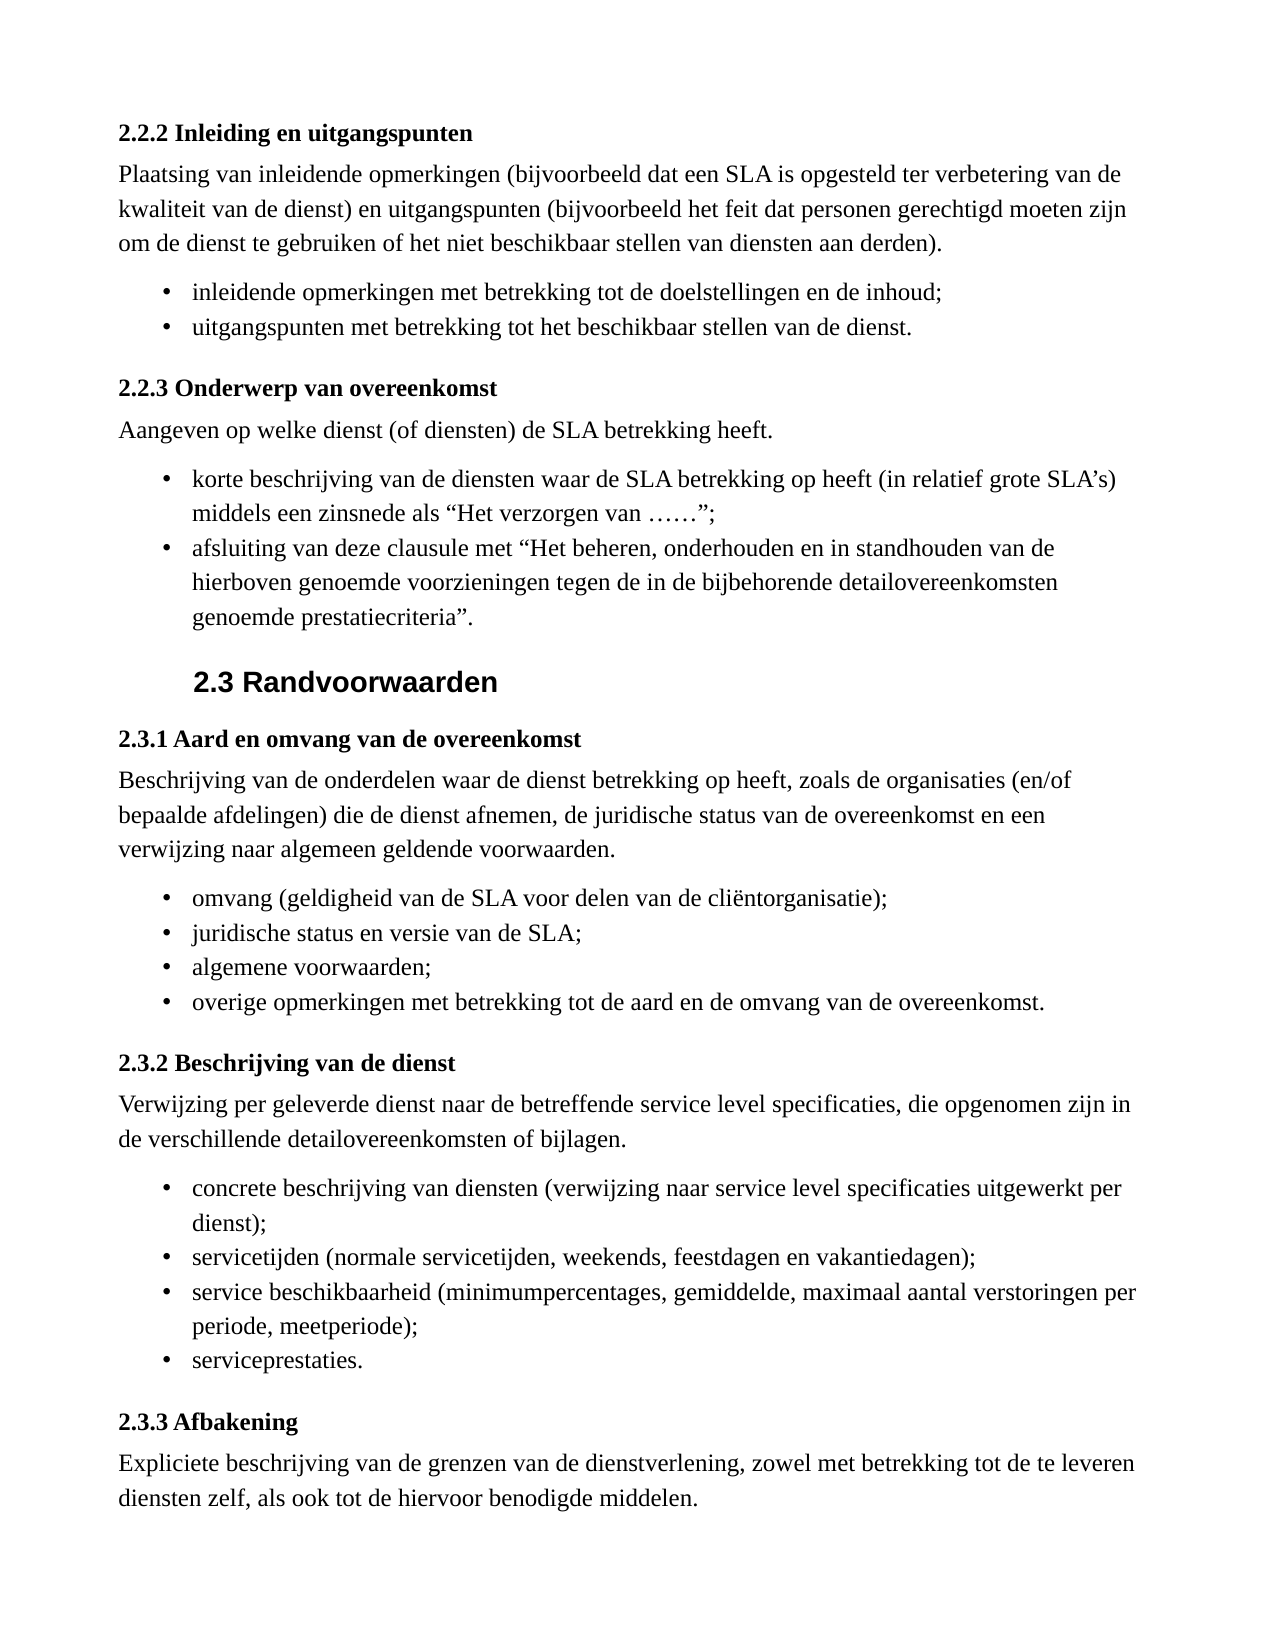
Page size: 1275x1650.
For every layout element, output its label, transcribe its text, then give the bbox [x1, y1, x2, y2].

list service beschikbaarheid (minimumpercentages, gemiddelde, maximaal aantal verstoringen per periode, meetperiode); [162, 1277, 1157, 1340]
text Expliciete beschrijving van de grenzen van de dienstverlening, zowel met betrekking tot de te leveren diensten zelf, als ook tot de hiervoor benodigde middelen. [118, 1448, 1157, 1512]
list overige opmerkingen met betrekking tot de aard en de omvang van de overeenkomst. [162, 987, 1157, 1016]
list afsluiting van deze clausule met “Het beheren, onderhouden en in standhouden van de hierboven genoemde voorzieningen tegen de in de bijbehorende detailovereenkomsten genoemde prestatiecriteria”. [162, 533, 1157, 630]
list servicetijden (normale servicetijden, weekends, feestdagen en vakantiedagen); [162, 1242, 1157, 1271]
list juridische status en versie van de SLA; [162, 918, 1157, 947]
text Beschrijving van de onderdelen waar de dienst betrekking op heeft, zoals de organisaties (en/of bepaalde afdelingen) die de dienst afnemen, de juridische status van de overeenkomst en een verwijzing naar algemeen geldende voorwaarden. [118, 765, 1157, 863]
list algemene voorwaarden; [162, 952, 1157, 981]
list uitgangspunten met betrekking tot het beschikbaar stellen van de dienst. [162, 312, 1157, 341]
subtitle 2.3.2 Beschrijving van de dienst [118, 1048, 1157, 1077]
subtitle 2.2.2 Inleiding en uitgangspunten [118, 118, 1157, 147]
text Verwijzing per geleverde dienst naar de betreffende service level specificaties, die opgenomen zijn in de verschillende detailovereenkomsten of bijlagen. [118, 1089, 1157, 1153]
subtitle 2.3.1 Aard en omvang van de overeenkomst [118, 724, 1157, 753]
list serviceprestaties. [162, 1346, 1157, 1374]
list concrete beschrijving van diensten (verwijzing naar service level specificaties uitgewerkt per dienst); [162, 1173, 1157, 1236]
subtitle 2.3.3 Afbakening [118, 1407, 1157, 1436]
list inleidende opmerkingen met betrekking tot de doelstellingen en de inhoud; [162, 277, 1157, 306]
subtitle 2.2.3 Onderwerp van overeenkomst [118, 373, 1157, 402]
list omvang (geldigheid van de SLA voor delen van de cliëntorganisatie); [162, 883, 1157, 912]
text Plaatsing van inleidende opmerkingen (bijvoorbeeld dat een SLA is opgesteld ter verbetering van de kwaliteit van de dienst) en uitgangspunten (bijvoorbeeld het feit dat personen gerechtigd moeten zijn om de dienst te gebruiken of het niet beschikbaar stellen van diensten aan derden). [118, 159, 1157, 257]
list korte beschrijving van de diensten waar de SLA betrekking op heeft (in relatief grote SLA’s) middels een zinsnede als “Het verzorgen van ……”; [162, 464, 1157, 527]
text Aangeven op welke dienst (of diensten) de SLA betrekking heeft. [118, 415, 1157, 443]
subtitle 2.3 Randvoorwaarden [118, 665, 1157, 699]
